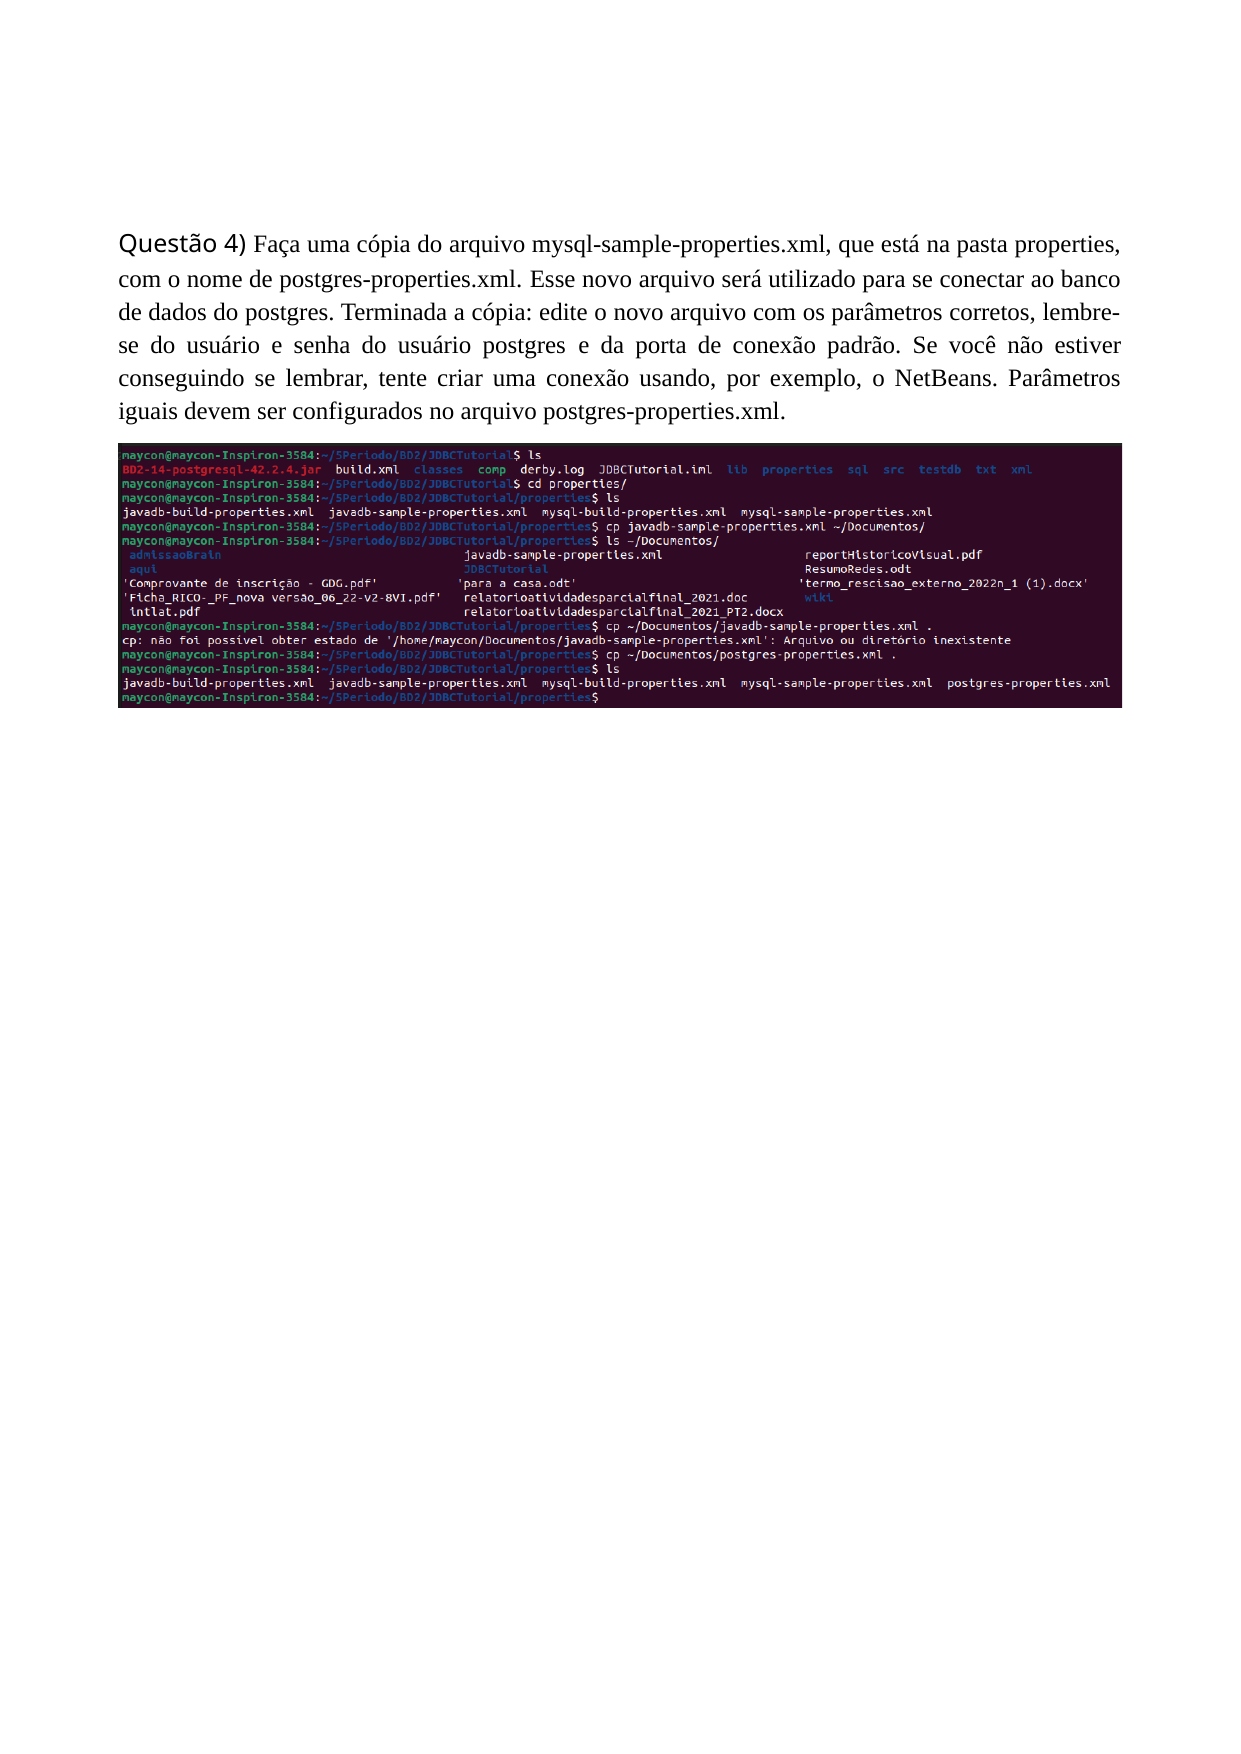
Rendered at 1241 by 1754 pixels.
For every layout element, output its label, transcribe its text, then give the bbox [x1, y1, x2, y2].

picture [118, 443, 1123, 708]
text Questão 4) Faça uma cópia do arquivo mysql-sample-properties.xml, que está na pasta properties, com o nome de postgres-properties.xml. Esse novo arquivo será utilizado para se conectar ao banco de dados do postgres. Terminada a cópia: edite o novo arquivo com os parâmetros corretos, lembre-se do usuário e senha do usuário postgres e da porta de conexão padrão. Se você não estiver conseguindo se lembrar, tente criar uma conexão usando, por exemplo, o NetBeans. Parâmetros iguais devem ser configurados no arquivo postgres-properties.xml. [118, 226, 1122, 425]
